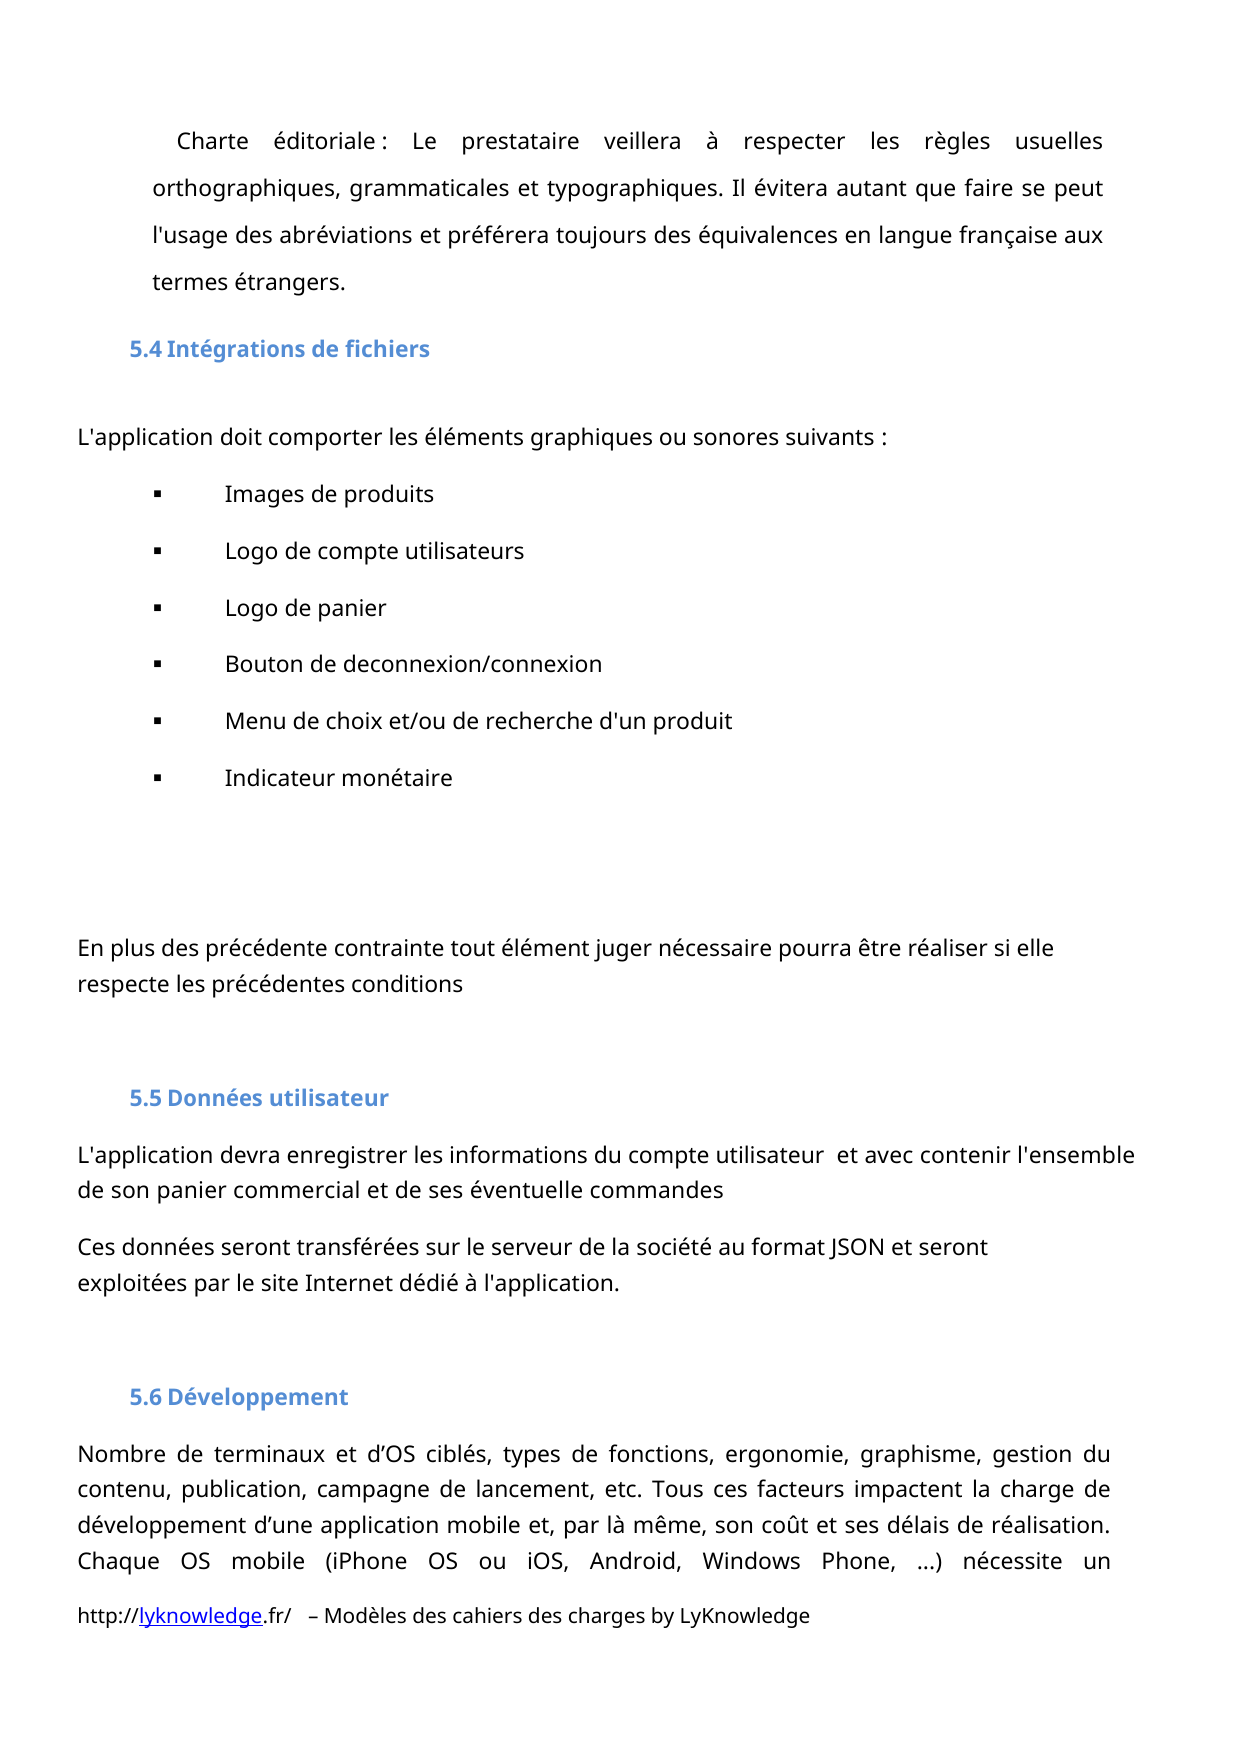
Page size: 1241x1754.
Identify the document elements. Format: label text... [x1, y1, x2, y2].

text Nombre de terminaux et d’OS ciblés, types de fonctions, ergonomie, graphisme, gestion du contenu, publication, campagne de lancement, etc. Tous ces facteurs impactent la charge de développement d’une application mobile et, par là même, son coût et ses délais de réalisation. Chaque OS mobile (iPhone OS ou iOS, Android, Windows Phone, ...) nécessite un [77, 1437, 1112, 1577]
list Développement [129, 1381, 1138, 1412]
list Menu de choix et/ou de recherche d'un produit [152, 705, 957, 736]
list Logo de panier [152, 592, 957, 623]
list Images de produits [152, 478, 957, 509]
text L'application devra enregistrer les informations du compte utilisateur et avec contenir l'ensemble de son panier commercial et de ses éventuelle commandes [77, 1138, 1138, 1206]
text En plus des précédente contrainte tout élément juger nécessaire pourra être réaliser si elle respecte les précédentes conditions [77, 932, 1107, 999]
list Données utilisateur [129, 1082, 1138, 1113]
list Intégrations de fichiers [129, 333, 1138, 364]
list Charte éditoriale : Le prestataire veillera à respecter les règles usuelles orthographiques, grammaticales et typographiques. Il évitera autant que faire se peut l'usage des abréviations et préférera toujours des équivalences en langue française aux termes étrangers. [152, 125, 1103, 297]
text L'application doit comporter les éléments graphiques ou sonores suivants : [77, 421, 957, 453]
list Bouton de deconnexion/connexion [152, 648, 957, 680]
list Logo de compte utilisateurs [152, 535, 957, 566]
list Indicateur monétaire [152, 762, 957, 793]
text Ces données seront transférées sur le serveur de la société au format JSON et seront exploitées par le site Internet dédié à l'application. [77, 1231, 1061, 1298]
